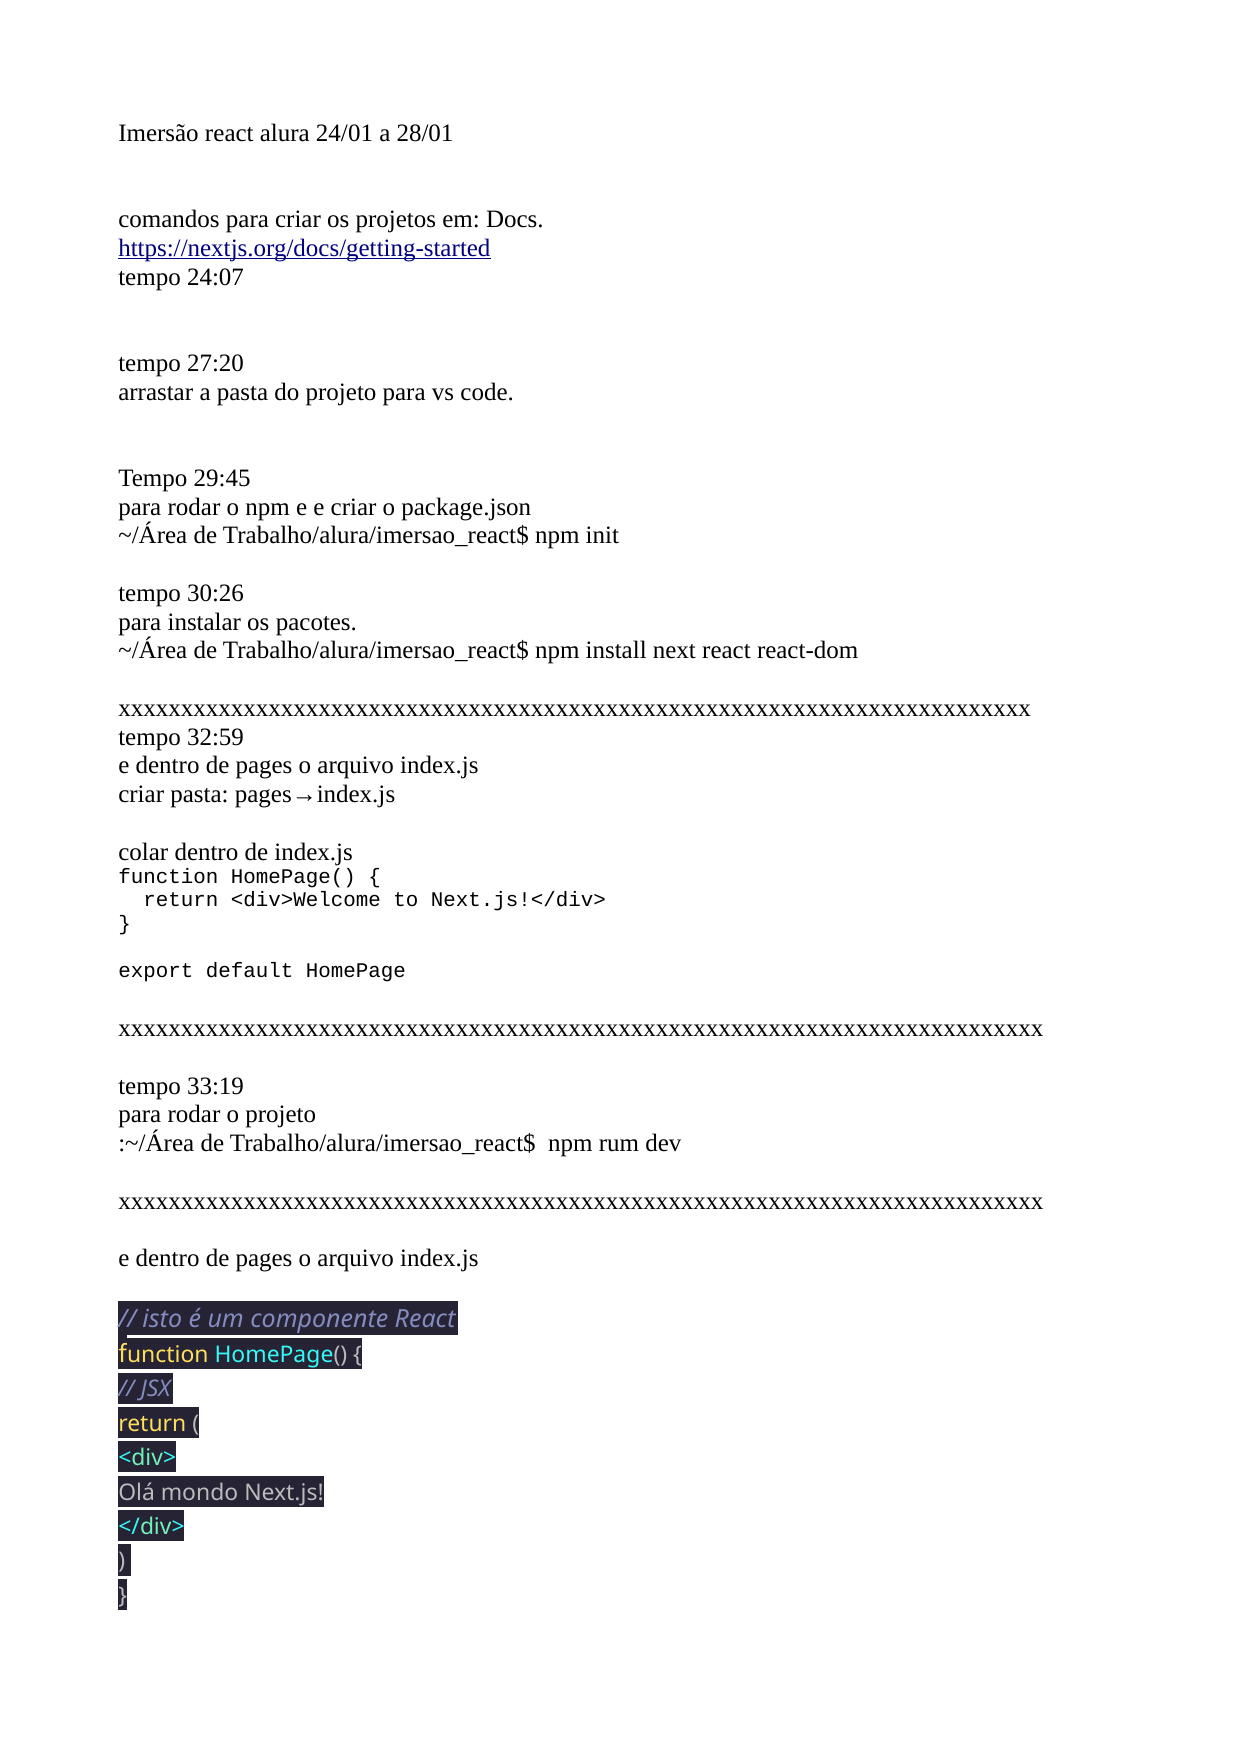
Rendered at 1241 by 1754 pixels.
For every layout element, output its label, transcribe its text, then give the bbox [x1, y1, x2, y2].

text para instalar os pacotes. [118, 607, 1122, 636]
text </div> [118, 1507, 1122, 1541]
text para rodar o projeto [118, 1099, 1122, 1128]
text tempo 30:26 [118, 578, 1122, 607]
text arrastar a pasta do projeto para vs code. [118, 377, 1122, 406]
text Tempo 29:45 [118, 463, 1122, 492]
text tempo 33:19 [118, 1071, 1122, 1099]
text comandos para criar os projetos em: Docs. [118, 204, 1122, 233]
text ) [118, 1541, 1122, 1576]
text // JSX [118, 1369, 1122, 1404]
text :~/Área de Trabalho/alura/imersao_react$ npm rum dev [118, 1128, 1122, 1157]
text e dentro de pages o arquivo index.js [118, 751, 1122, 779]
text export default HomePage [118, 960, 1122, 984]
text colar dentro de index.js [118, 837, 1122, 866]
text criar pasta: pages→index.js [118, 779, 1122, 808]
text return ( [118, 1404, 1122, 1438]
text tempo 24:07 [118, 262, 1122, 291]
text ~/Área de Trabalho/alura/imersao_react$ npm init [118, 521, 1122, 549]
text function HomePage() { [118, 866, 1122, 889]
text // isto é um componente React [118, 1301, 1122, 1335]
text <div> [118, 1438, 1122, 1472]
text xxxxxxxxxxxxxxxxxxxxxxxxxxxxxxxxxxxxxxxxxxxxxxxxxxxxxxxxxxxxxxxxxxxxxxxxxx [118, 1013, 1122, 1042]
text function HomePage() { [118, 1335, 1122, 1369]
text return <div>Welcome to Next.js!</div> [118, 889, 1122, 913]
text para rodar o npm e e criar o package.json [118, 492, 1122, 521]
text } [118, 1576, 1122, 1610]
text tempo 27:20 [118, 348, 1122, 377]
text } [118, 913, 1122, 937]
text ~/Área de Trabalho/alura/imersao_react$ npm install next react react-dom [118, 636, 1122, 664]
text tempo 32:59 [118, 722, 1122, 751]
text xxxxxxxxxxxxxxxxxxxxxxxxxxxxxxxxxxxxxxxxxxxxxxxxxxxxxxxxxxxxxxxxxxxxxxxxx [118, 693, 1122, 722]
text Imersão react alura 24/01 a 28/01 [118, 118, 1122, 147]
text xxxxxxxxxxxxxxxxxxxxxxxxxxxxxxxxxxxxxxxxxxxxxxxxxxxxxxxxxxxxxxxxxxxxxxxxxx [118, 1186, 1122, 1214]
text https://nextjs.org/docs/getting-started [118, 233, 1122, 262]
text e dentro de pages o arquivo index.js [118, 1243, 1122, 1272]
text Olá mondo Next.js! [118, 1472, 1122, 1507]
